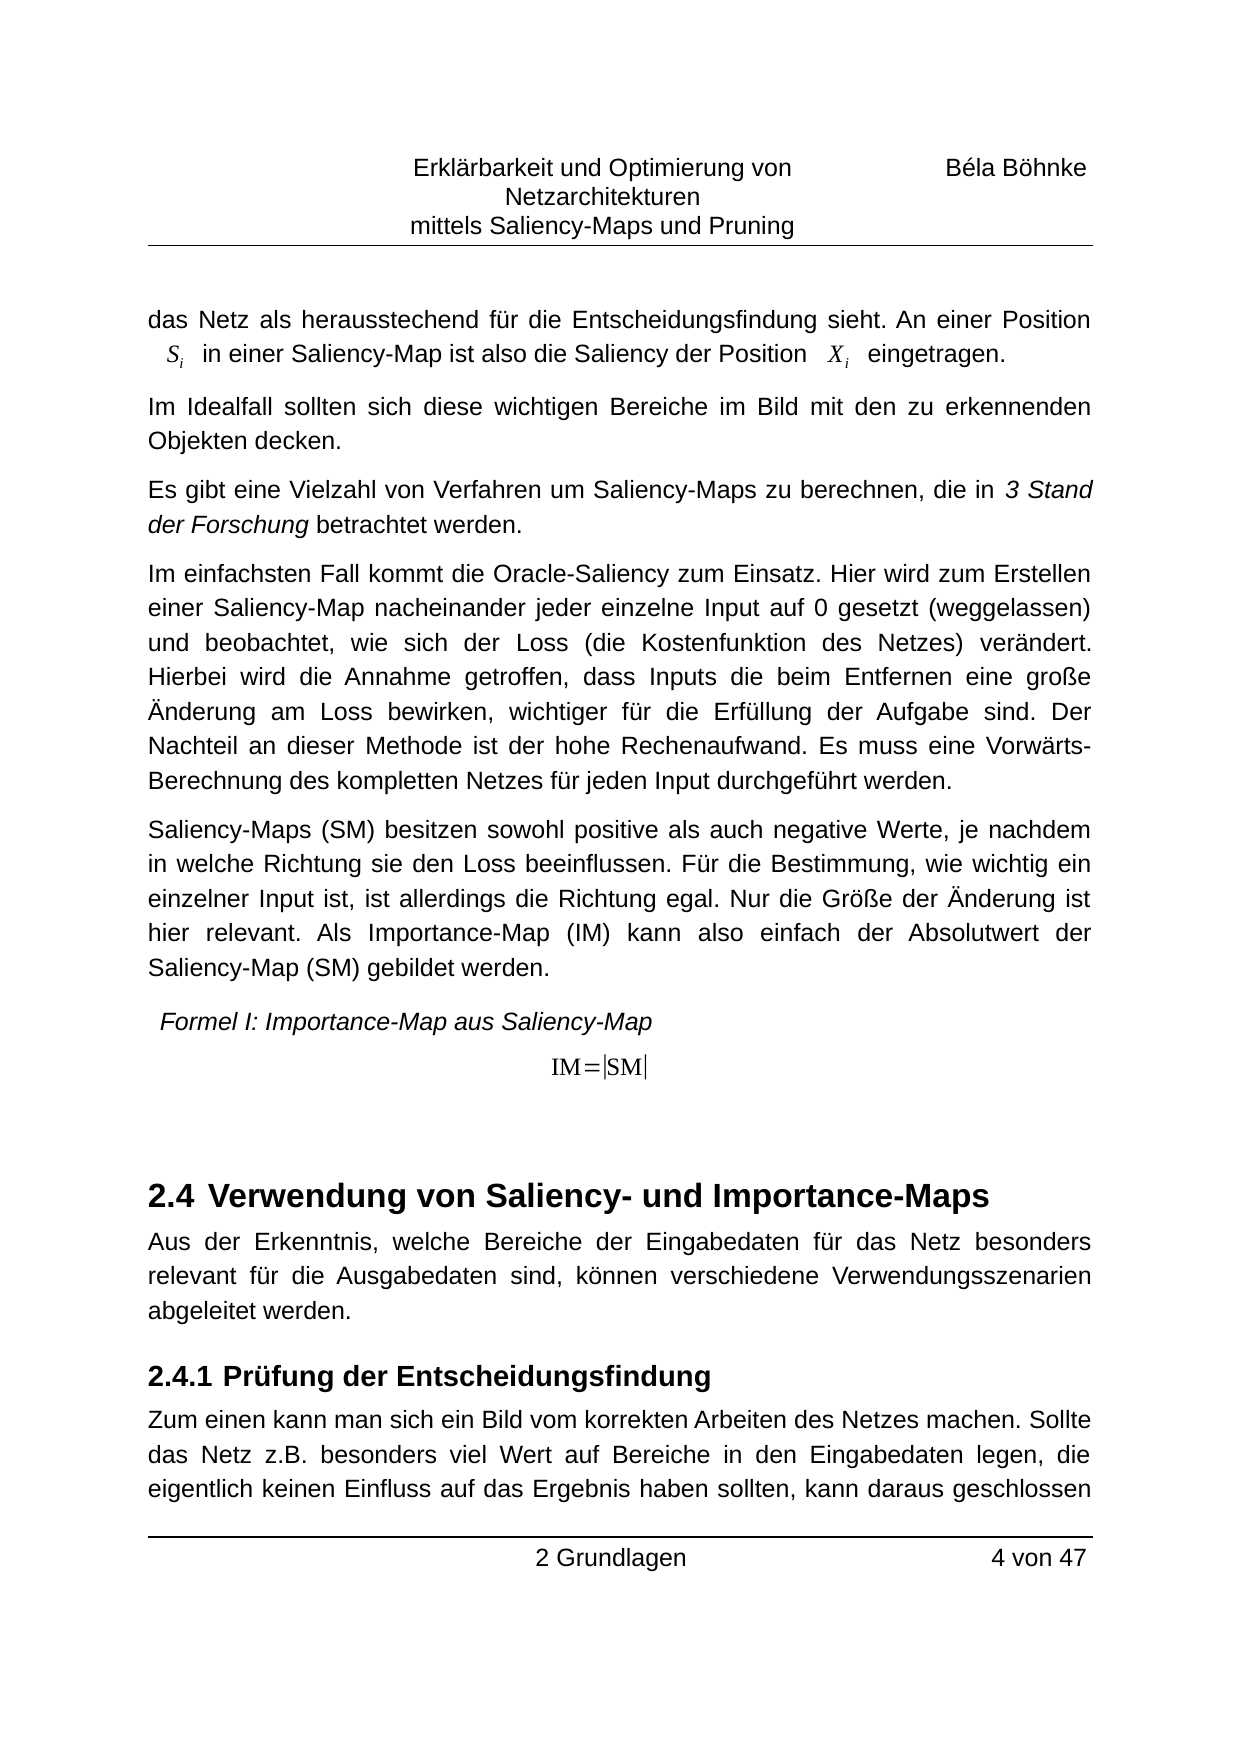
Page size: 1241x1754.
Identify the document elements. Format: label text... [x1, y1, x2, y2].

text Im Idealfall sollten sich diese wichtigen Bereiche im Bild mit den zu erkennenden Objekten decken. [148, 392, 1093, 455]
text das Netz als herausstechend für die Entscheidungsfindung sieht. An einer Position in einer Saliency-Map ist also die Saliency der Positioneingetragen. [148, 304, 1093, 372]
text Aus der Erkenntnis, welche Bereiche der Eingabedaten für das Netz besonders relevant für die Ausgabedaten sind, können verschiedene Verwendungsszenarien abgeleitet werden. [148, 1227, 1093, 1324]
text Formel I: Importance-Map aus Saliency-Map [159, 1007, 1041, 1036]
text Es gibt eine Vielzahl von Verfahren um Saliency-Maps zu berechnen, die in 3 Stand der Forschung betrachtet werden. [148, 475, 1093, 539]
text Im einfachsten Fall kommt die Oracle-Saliency zum Einsatz. Hier wird zum Erstellen einer Saliency-Map nacheinander jeder einzelne Input auf 0 gesetzt (weggelassen) und beobachtet, wie sich der Loss (die Kostenfunktion des Netzes) verändert. Hierbei wird die Annahme getroffen, dass Inputs die beim Entfernen eine große Änderung am Loss bewirken, wichtiger für die Erfüllung der Aufgabe sind. Der Nachteil an dieser Methode ist der hohe Rechenaufwand. Es muss eine Vorwärts-Berechnung des kompletten Netzes für jeden Input durchgeführt werden. [148, 559, 1093, 794]
subtitle Verwendung von Saliency- und Importance-Maps [148, 1176, 1093, 1214]
text Zum einen kann man sich ein Bild vom korrekten Arbeiten des Netzes machen. Sollte das Netz z.B. besonders viel Wert auf Bereiche in den Eingabedaten legen, die eigentlich keinen Einfluss auf das Ergebnis haben sollten, kann daraus geschlossen [148, 1406, 1093, 1503]
subtitle Prüfung der Entscheidungsfindung [148, 1359, 1093, 1393]
text Saliency-Maps (SM) besitzen sowohl positive als auch negative Werte, je nachdem in welche Richtung sie den Loss beeinflussen. Für die Bestimmung, wie wichtig ein einzelner Input ist, ist allerdings die Richtung egal. Nur die Größe der Änderung ist hier relevant. Als Importance-Map (IM) kann also einfach der Absolutwert der Saliency-Map (SM) gebildet werden. [148, 815, 1093, 982]
